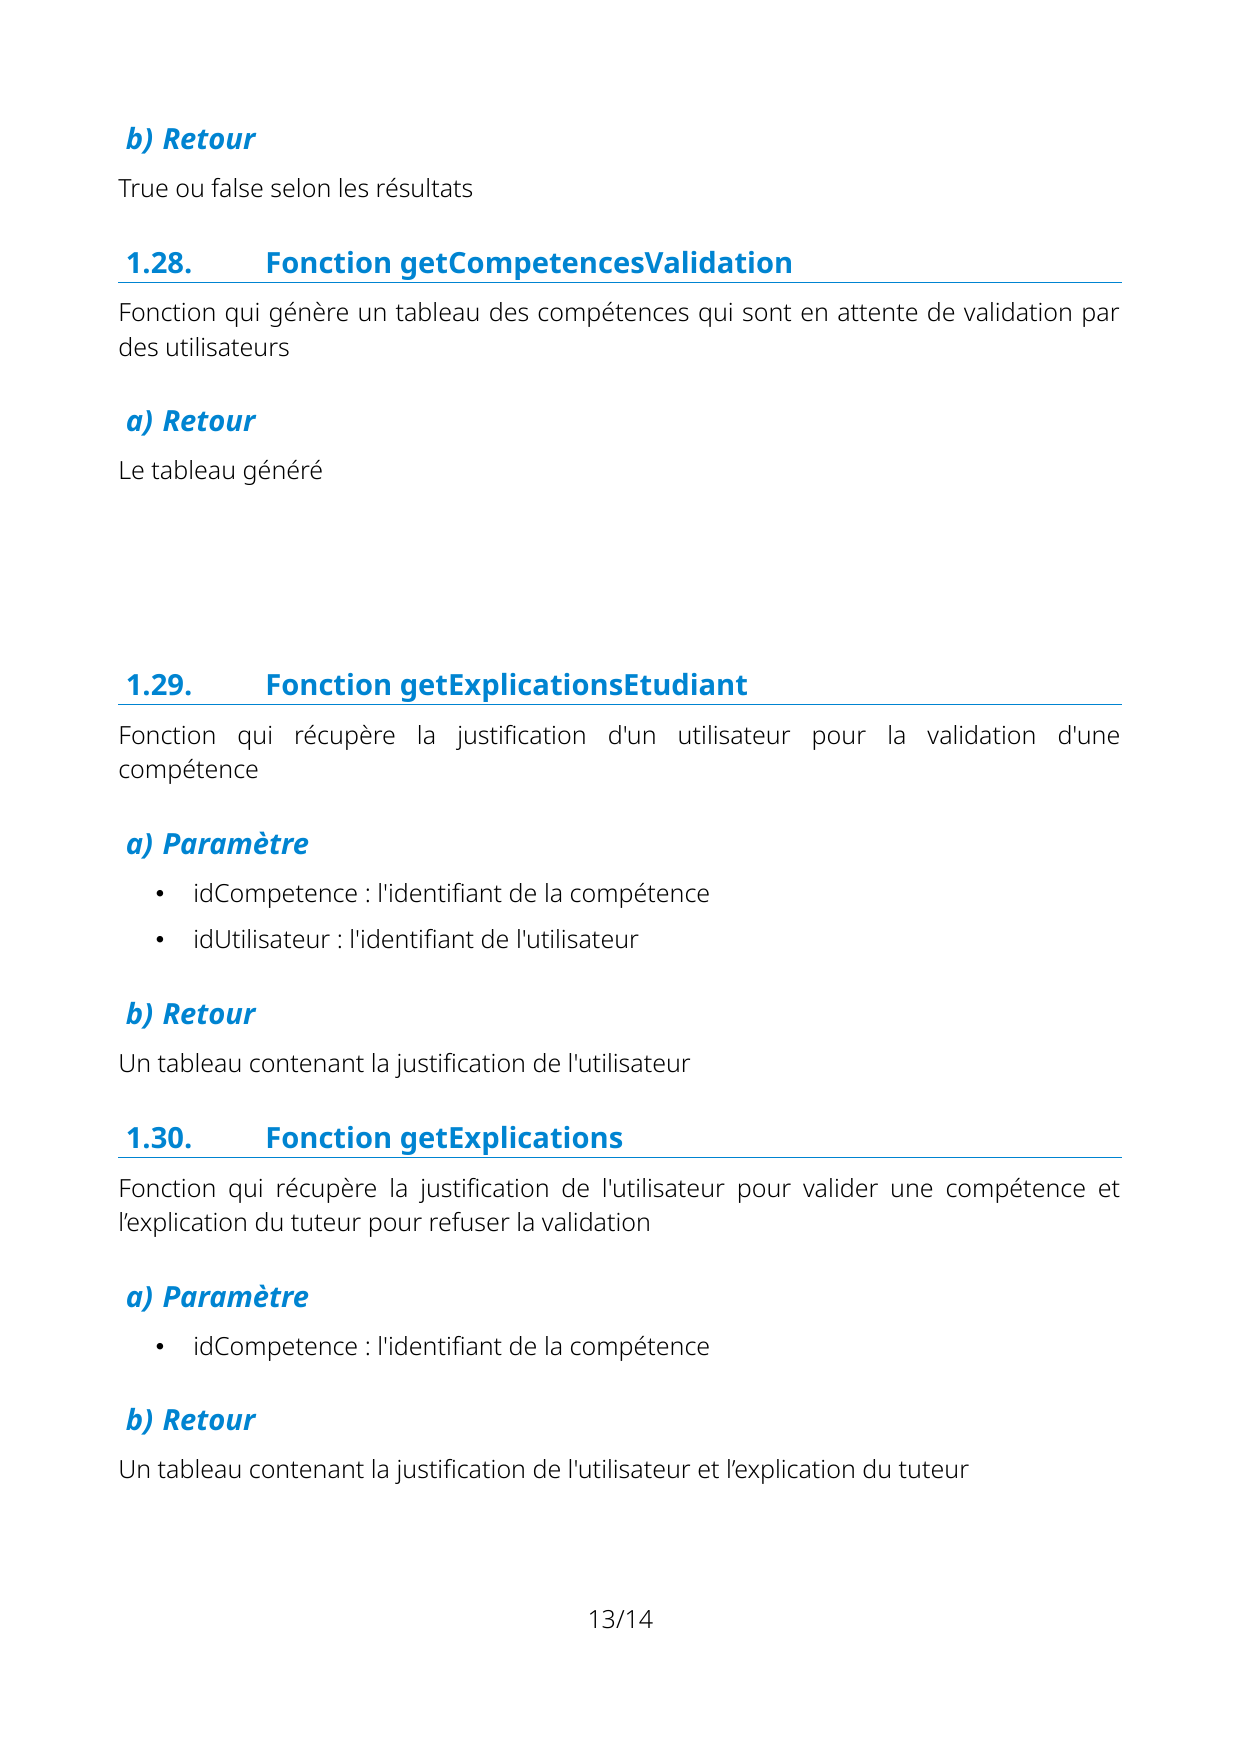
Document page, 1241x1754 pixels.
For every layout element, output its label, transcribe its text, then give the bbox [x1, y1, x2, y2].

text True ou false selon les résultats [118, 170, 1122, 204]
subtitle Fonction getExplicationsEtudiant [118, 664, 1122, 704]
subtitle Retour [89, 401, 1122, 440]
text Fonction qui récupère la justification d'un utilisateur pour la validation d'une compétence [118, 717, 1122, 786]
text Fonction qui génère un tableau des compétences qui sont en attente de validation par des utilisateurs [118, 295, 1122, 363]
subtitle Fonction getCompetencesValidation [118, 242, 1122, 282]
subtitle Paramètre [89, 1276, 1122, 1316]
list idCompetence : l'identifiant de la compétence [156, 875, 1122, 909]
list idCompetence : l'identifiant de la compétence [156, 1328, 1122, 1362]
subtitle Retour [89, 118, 1122, 158]
text Un tableau contenant la justification de l'utilisateur [118, 1046, 1122, 1079]
list idUtilisateur : l'identifiant de l'utilisateur [156, 922, 1122, 956]
subtitle Retour [89, 1400, 1122, 1439]
subtitle Fonction getExplications [118, 1117, 1122, 1157]
text Fonction qui récupère la justification de l'utilisateur pour valider une compétence et l’explication du tuteur pour refuser la validation [118, 1170, 1122, 1238]
text Un tableau contenant la justification de l'utilisateur et l’explication du tuteur [118, 1452, 1122, 1486]
subtitle Paramètre [89, 823, 1122, 863]
subtitle Retour [89, 993, 1122, 1033]
text Le tableau généré [118, 453, 1122, 487]
